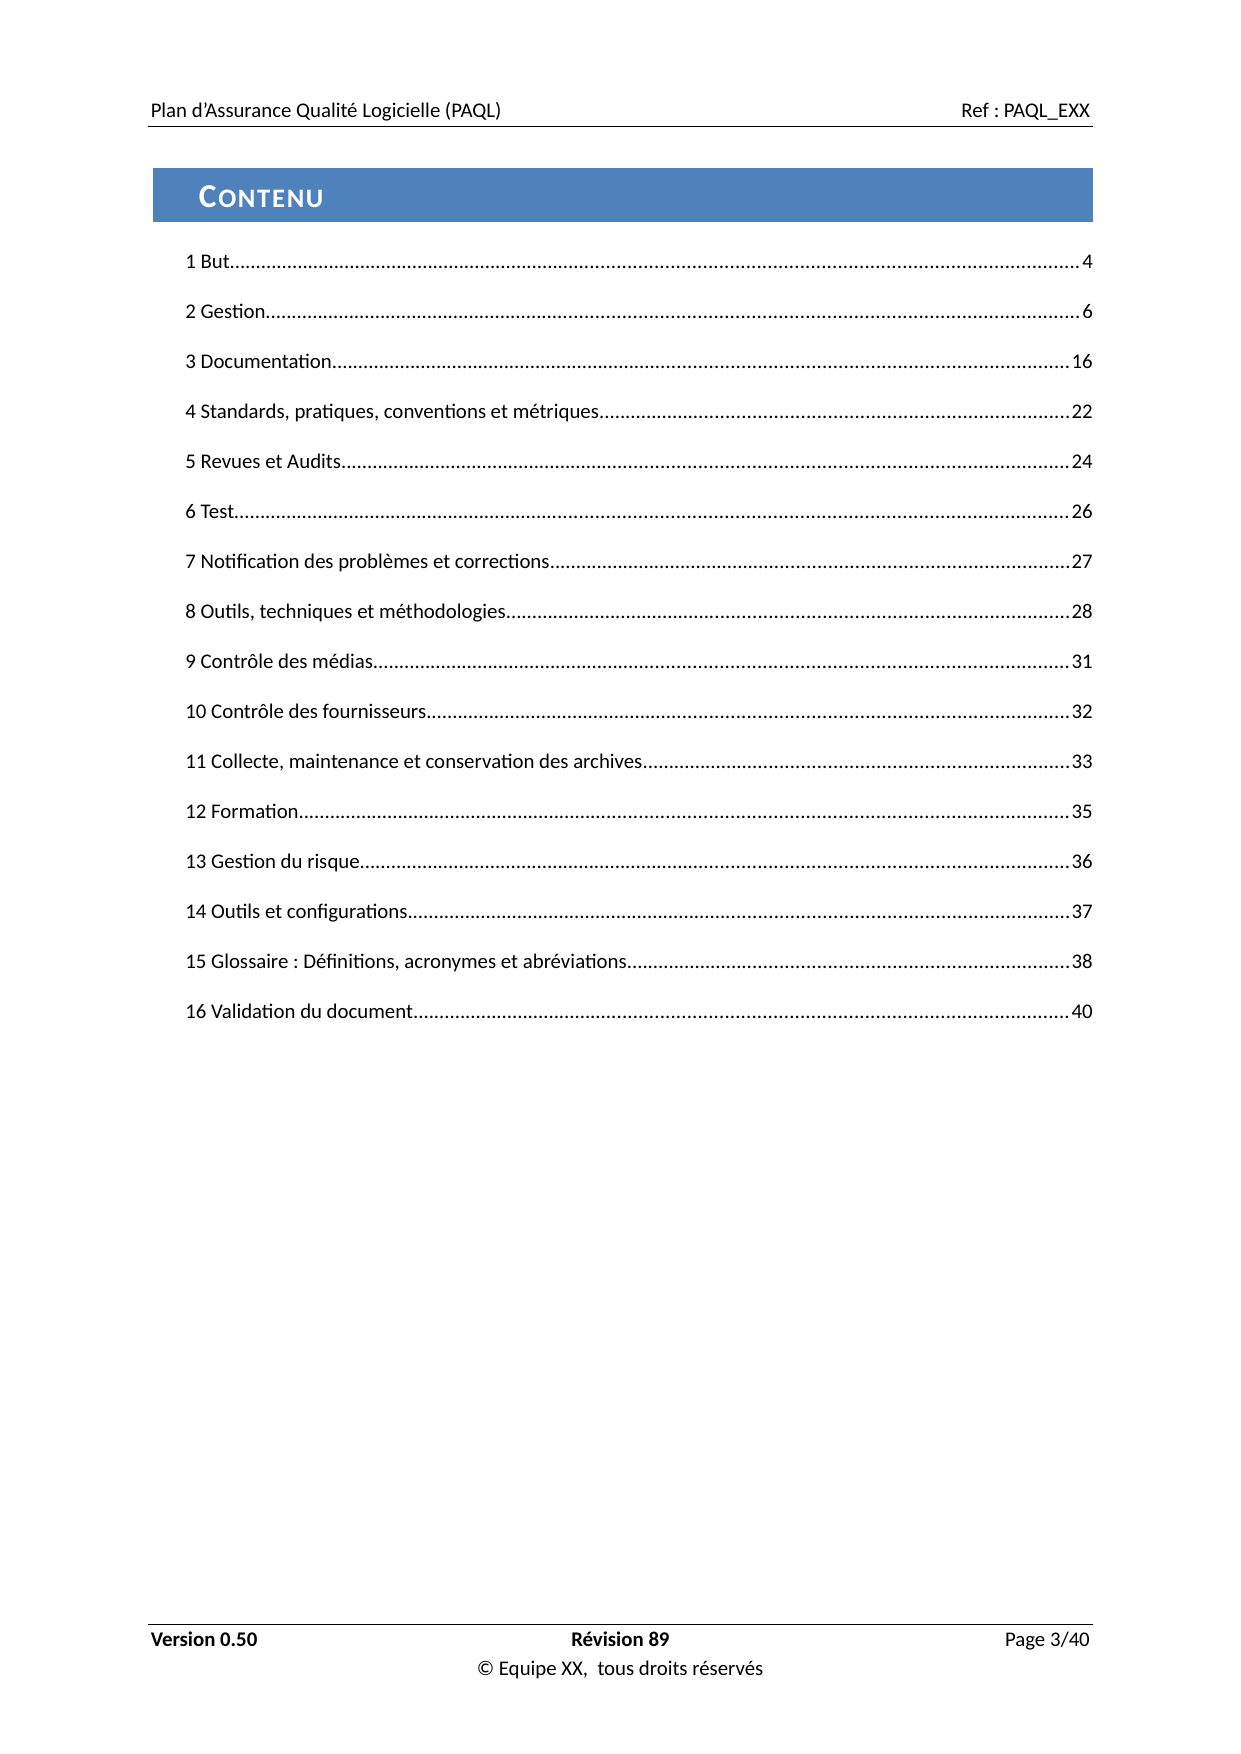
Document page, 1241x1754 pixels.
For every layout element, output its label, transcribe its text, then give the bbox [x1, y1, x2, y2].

text 4 Standards, pratiques, conventions et métriques 22 [185, 398, 1093, 424]
text 9 Contrôle des médias 31 [185, 648, 1093, 674]
text 10 Contrôle des fournisseurs 32 [185, 698, 1093, 724]
text 16 Validation du document 40 [185, 998, 1093, 1024]
text 3 Documentation 16 [185, 348, 1093, 374]
text 14 Outils et configurations 37 [185, 898, 1093, 924]
text 6 Test 26 [185, 498, 1093, 524]
text 2 Gestion 6 [185, 298, 1093, 324]
text 5 Revues et Audits 24 [185, 448, 1093, 474]
text 7 Notification des problèmes et corrections 27 [185, 548, 1093, 574]
text 13 Gestion du risque 36 [185, 848, 1093, 874]
text 8 Outils, techniques et méthodologies 28 [185, 598, 1093, 624]
text 11 Collecte, maintenance et conservation des archives 33 [185, 748, 1093, 774]
text 1 But 4 [185, 248, 1093, 274]
text 12 Formation 35 [185, 798, 1093, 824]
text 15 Glossaire : Définitions, acronymes et abréviations 38 [185, 948, 1093, 974]
subtitle Contenu [160, 175, 1086, 215]
